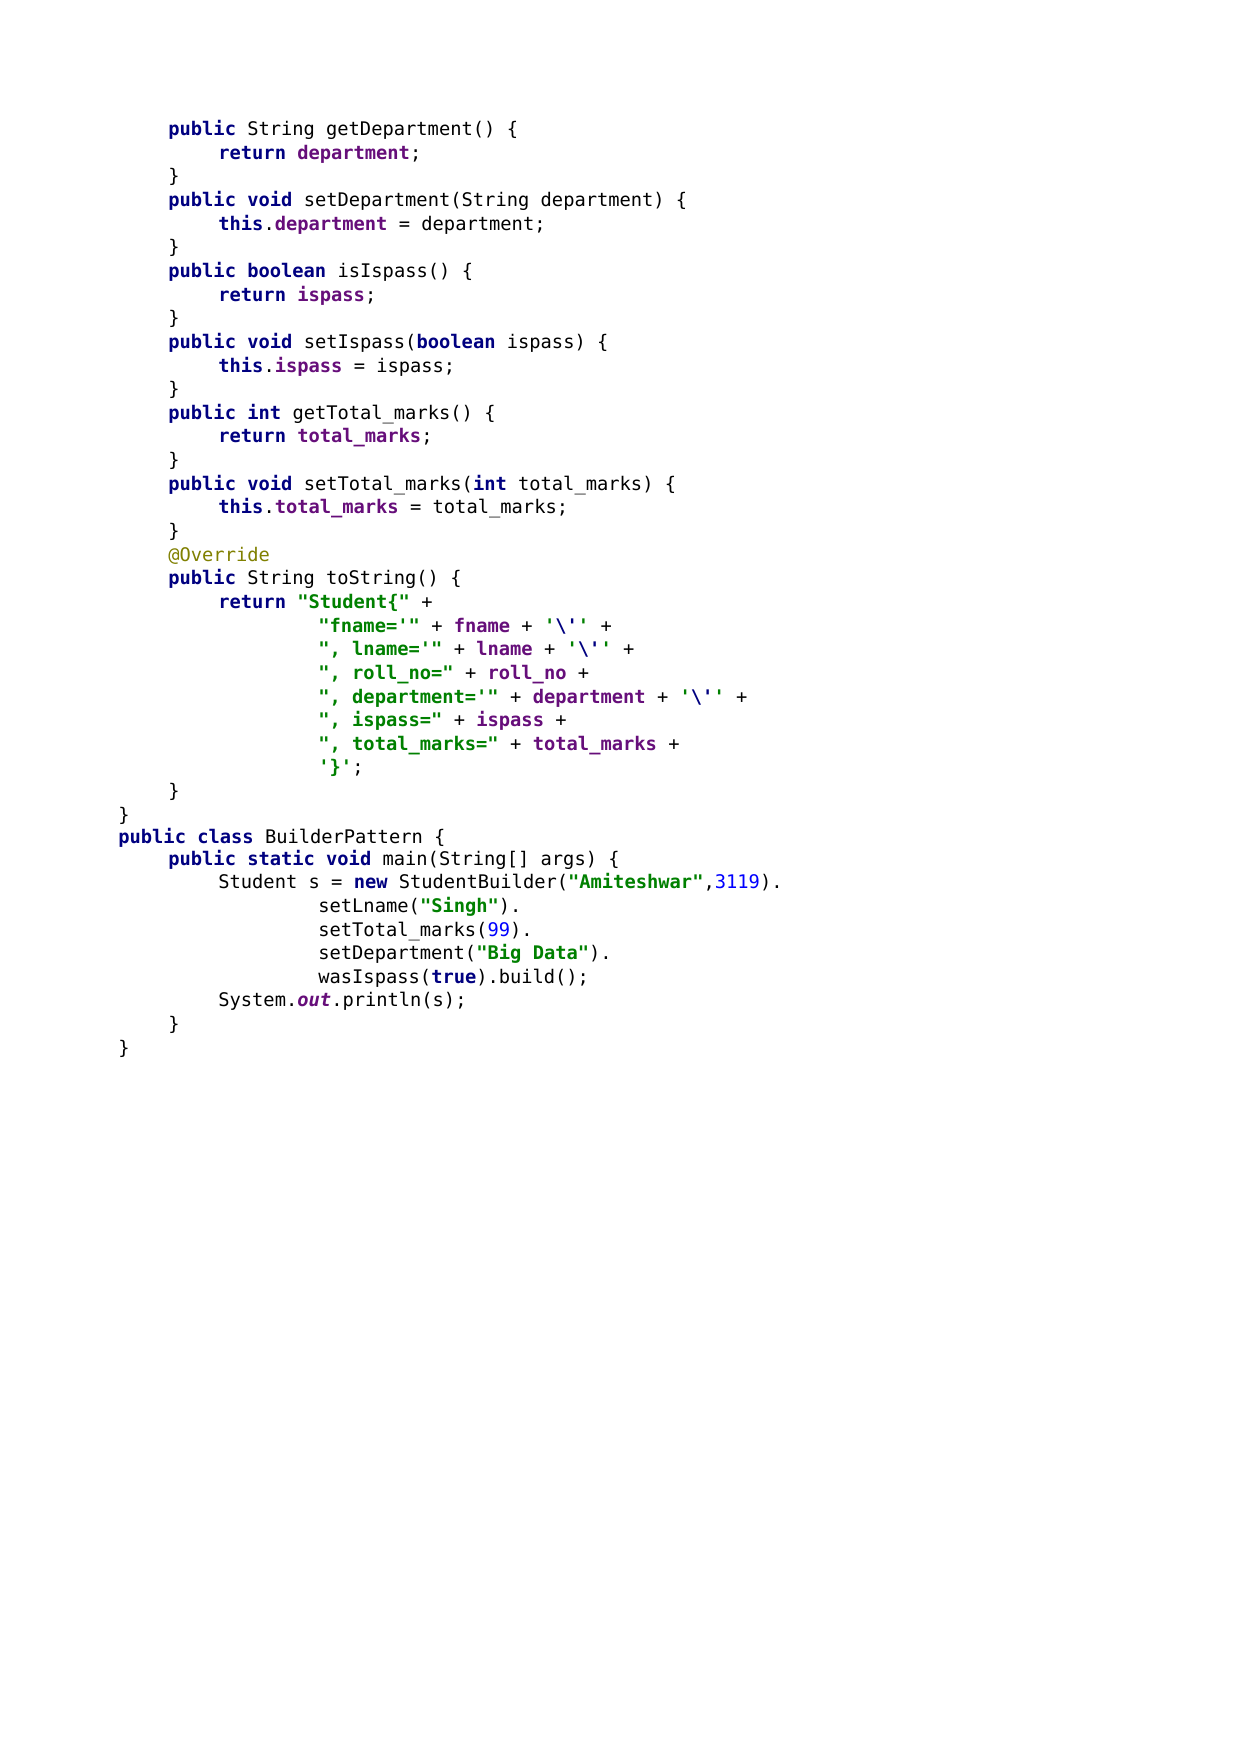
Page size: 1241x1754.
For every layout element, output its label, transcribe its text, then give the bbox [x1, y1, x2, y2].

text setDepartment("Big Data"). [118, 942, 1122, 966]
text return ispass; [118, 284, 1122, 307]
text setLname("Singh"). [118, 895, 1122, 918]
text this.department = department; [118, 213, 1122, 236]
text ", lname='" + lname + '\'' + [118, 638, 1122, 662]
text ", total_marks=" + total_marks + [118, 733, 1122, 757]
text } [118, 165, 1122, 189]
text Student s = new StudentBuilder("Amiteshwar",3119). [118, 871, 1122, 895]
text return "Student{" + [118, 591, 1122, 615]
text } [118, 520, 1122, 544]
text public String toString() { [118, 567, 1122, 591]
text '}'; [118, 757, 1122, 780]
text return total_marks; [118, 426, 1122, 449]
text return department; [118, 142, 1122, 165]
text public boolean isIspass() { [118, 260, 1122, 284]
text ", department='" + department + '\'' + [118, 686, 1122, 709]
text public String getDepartment() { [118, 118, 1122, 142]
text wasIspass(true).build(); [118, 966, 1122, 989]
text public class BuilderPattern { [118, 826, 1122, 848]
text } [118, 1037, 1122, 1059]
text } [118, 1013, 1122, 1037]
text public void setTotal_marks(int total_marks) { [118, 473, 1122, 496]
text } [118, 780, 1122, 804]
text @Override [118, 544, 1122, 567]
text public void setDepartment(String department) { [118, 189, 1122, 213]
text } [118, 236, 1122, 260]
text } [118, 307, 1122, 331]
text public void setIspass(boolean ispass) { [118, 331, 1122, 354]
text System.out.println(s); [118, 989, 1122, 1013]
text "fname='" + fname + '\'' + [118, 615, 1122, 638]
text setTotal_marks(99). [118, 918, 1122, 942]
text ", ispass=" + ispass + [118, 709, 1122, 733]
text } [118, 378, 1122, 402]
text this.ispass = ispass; [118, 354, 1122, 378]
text this.total_marks = total_marks; [118, 496, 1122, 520]
text ", roll_no=" + roll_no + [118, 662, 1122, 686]
text public static void main(String[] args) { [118, 848, 1122, 871]
text } [118, 804, 1122, 826]
text } [118, 449, 1122, 473]
text public int getTotal_marks() { [118, 402, 1122, 426]
